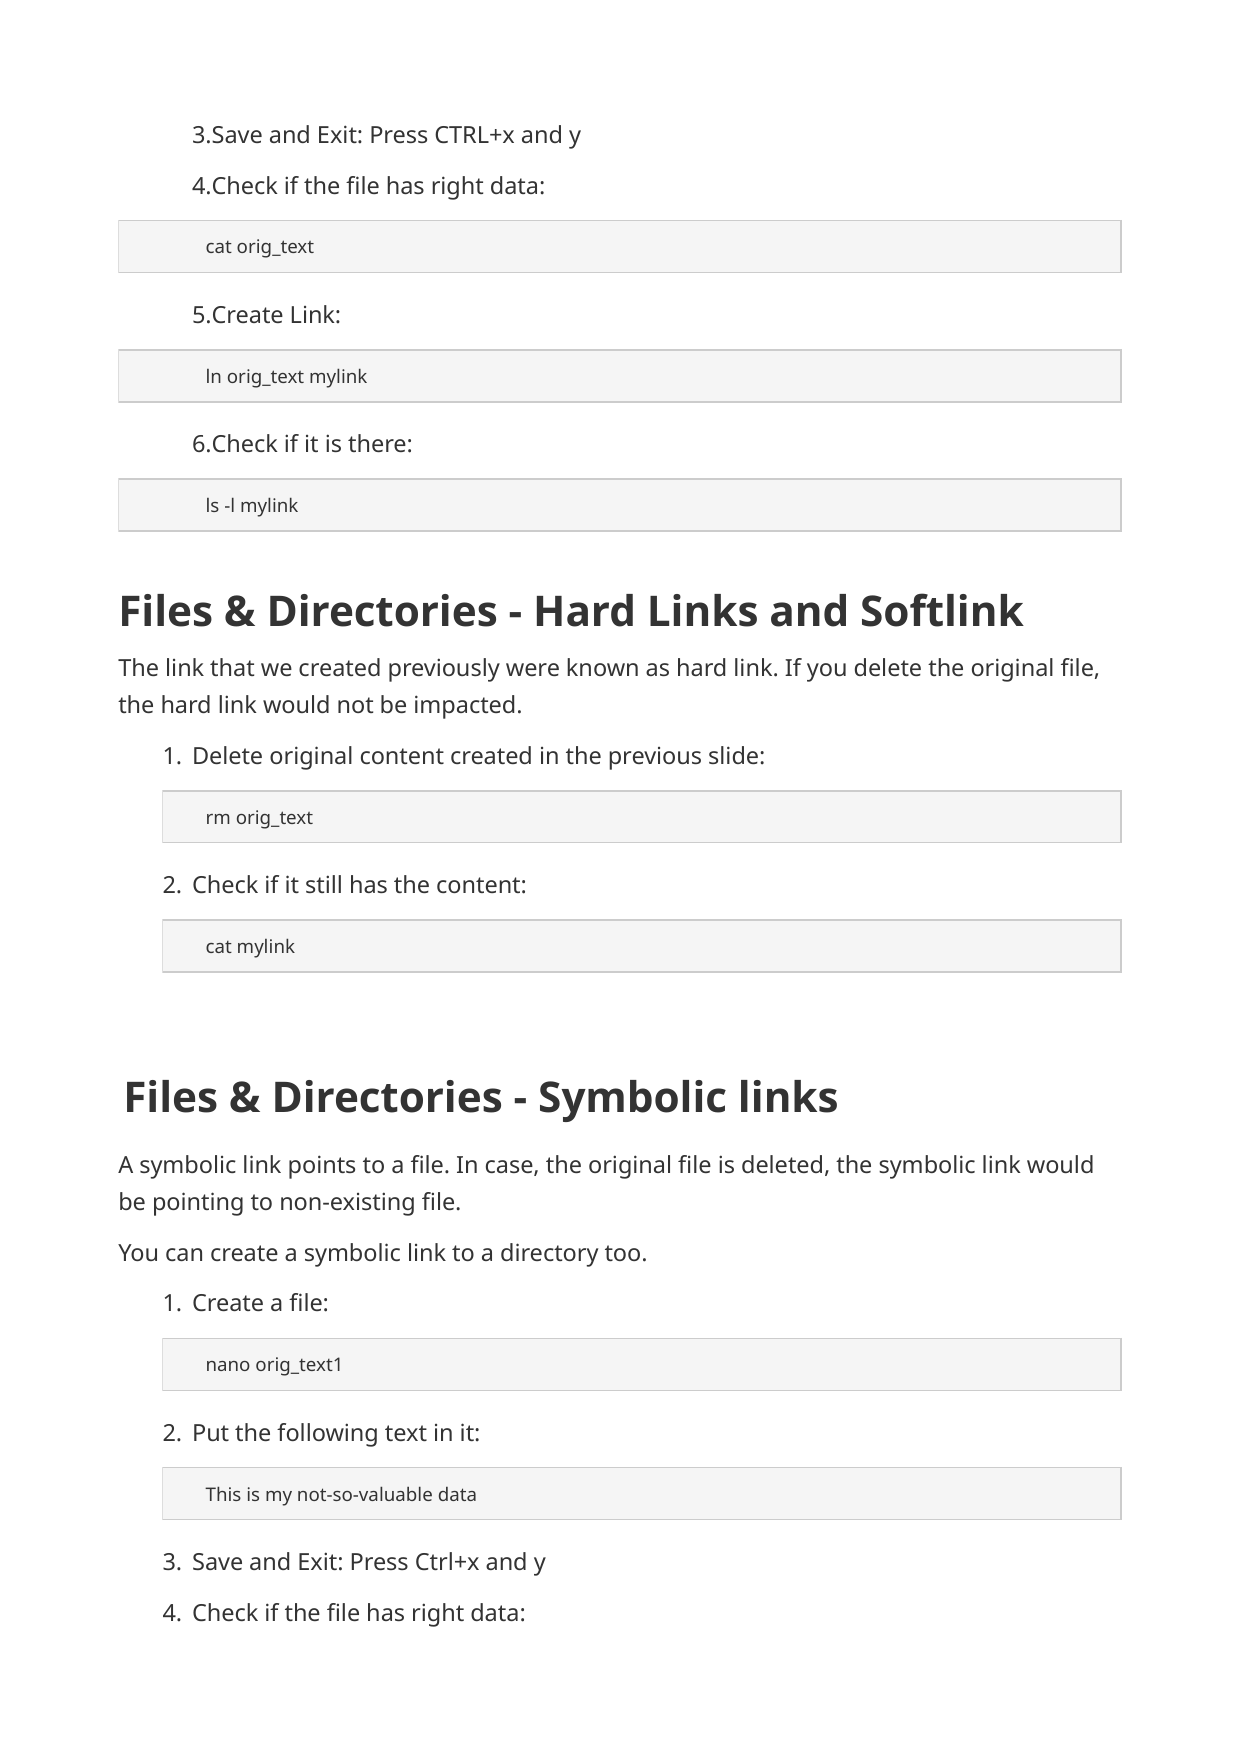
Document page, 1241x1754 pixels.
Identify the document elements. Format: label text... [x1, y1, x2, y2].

list Save and Exit: Press Ctrl+x and y [162, 1545, 1122, 1577]
list rm orig_text [163, 792, 1120, 842]
list Check if the file has right data: [118, 169, 1122, 201]
text A symbolic link points to a file. In case, the original file is deleted, the symbolic link would be pointing to non-existing file. [118, 1148, 1122, 1217]
list Check if the file has right data: [162, 1596, 1122, 1628]
list ln orig_text mylink [119, 351, 1120, 401]
list Put the following text in it: [162, 1416, 1122, 1448]
list Create Link: [118, 298, 1122, 330]
list cat orig_text [119, 221, 1120, 272]
list cat mylink [163, 921, 1120, 971]
text You can create a symbolic link to a directory too. [118, 1236, 1122, 1268]
subtitle Files & Directories - Hard Links and Softlink [118, 581, 1122, 639]
list nano orig_text1 [163, 1339, 1120, 1390]
text Files & Directories - Symbolic links [118, 1068, 1122, 1125]
list Check if it is there: [118, 427, 1122, 459]
text The link that we created previously were known as hard link. If you delete the original file, the hard link would not be impacted. [118, 651, 1122, 720]
list Save and Exit: Press CTRL+x and y [118, 118, 1122, 150]
list Create a file: [162, 1287, 1122, 1319]
list ls -l mylink [119, 480, 1120, 530]
list This is my not-so-valuable data [163, 1468, 1120, 1519]
list Delete original content created in the previous slide: [162, 739, 1122, 771]
list Check if it still has the content: [162, 868, 1122, 900]
